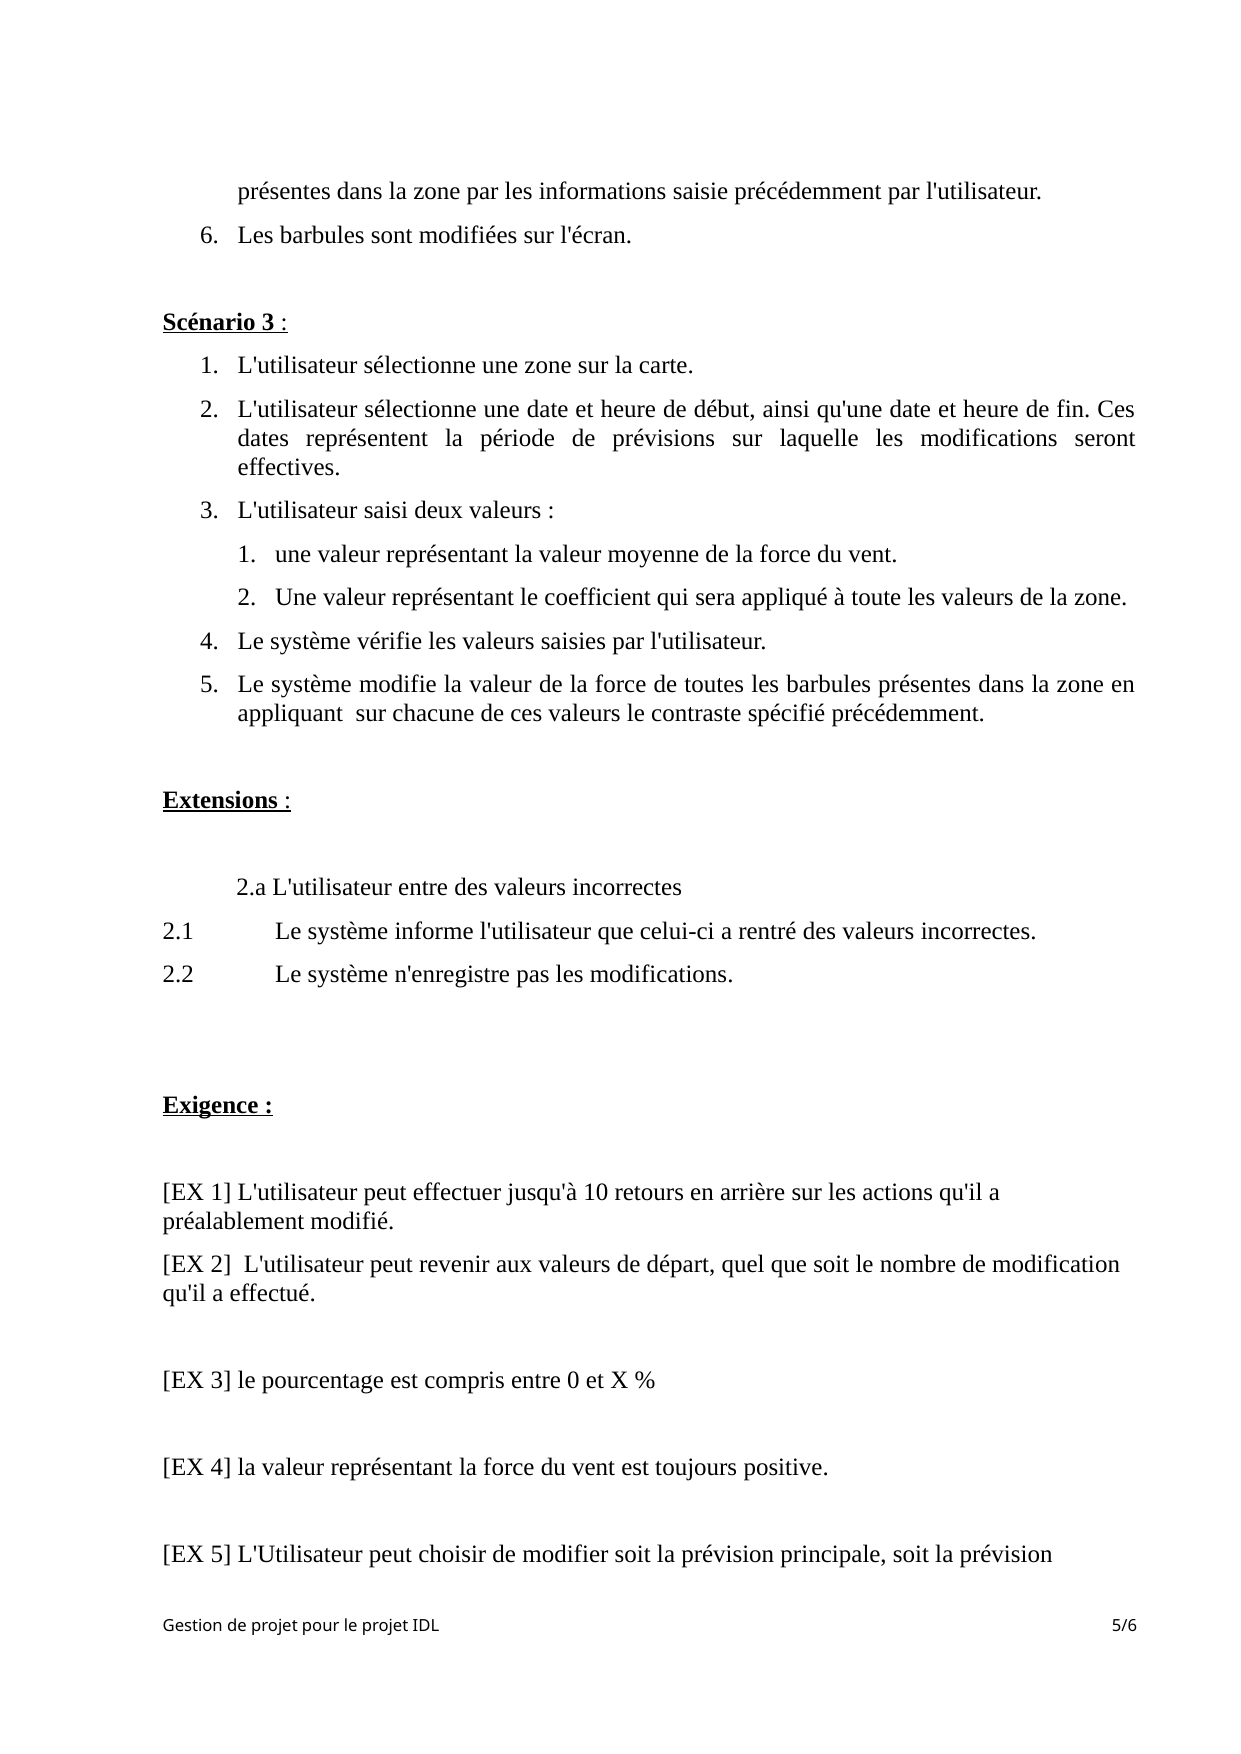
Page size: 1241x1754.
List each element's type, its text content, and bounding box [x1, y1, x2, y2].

list Le système n'enregistre pas les modifications. [162, 959, 1137, 988]
list Le système modifie la valeur de la force de toutes les barbules présentes dans la zone en appliquant sur chacune de ces valeurs le contraste spécifié précédemment. [200, 669, 1137, 727]
list Le système informe l'utilisateur que celui-ci a rentré des valeurs incorrectes. [162, 916, 1137, 944]
text Scénario 3 : [162, 307, 1137, 336]
text 2.a L'utilisateur entre des valeurs incorrectes [162, 872, 1137, 901]
list L'utilisateur saisi deux valeurs : [200, 495, 1137, 524]
list L'utilisateur sélectionne une zone sur la carte. [200, 351, 1137, 379]
text Extensions : [162, 785, 1137, 814]
text Exigence : [162, 1090, 1137, 1119]
text [EX 1] L'utilisateur peut effectuer jusqu'à 10 retours en arrière sur les actions qu'il a préalablement modifié. [162, 1177, 1137, 1234]
list une valeur représentant la valeur moyenne de la force du vent. [237, 539, 1137, 567]
list Le système vérifie les valeurs saisies par l'utilisateur. [200, 626, 1137, 654]
text [EX 5] L'Utilisateur peut choisir de modifier soit la prévision principale, soit la prévision [162, 1539, 1137, 1568]
list Les barbules sont modifiées sur l'écran. [200, 220, 1137, 249]
text [EX 3] le pourcentage est compris entre 0 et X % [162, 1365, 1137, 1394]
text [EX 4] la valeur représentant la force du vent est toujours positive. [162, 1452, 1137, 1481]
list présentes dans la zone par les informations saisie précédemment par l'utilisateur. [200, 176, 1137, 205]
list L'utilisateur sélectionne une date et heure de début, ainsi qu'une date et heure de fin. Ces dates représentent la période de prévisions sur laquelle les modifications seront effectives. [200, 394, 1137, 480]
text [EX 2] L'utilisateur peut revenir aux valeurs de départ, quel que soit le nombre de modification qu'il a effectué. [162, 1249, 1137, 1307]
list Une valeur représentant le coefficient qui sera appliqué à toute les valeurs de la zone. [237, 582, 1137, 611]
